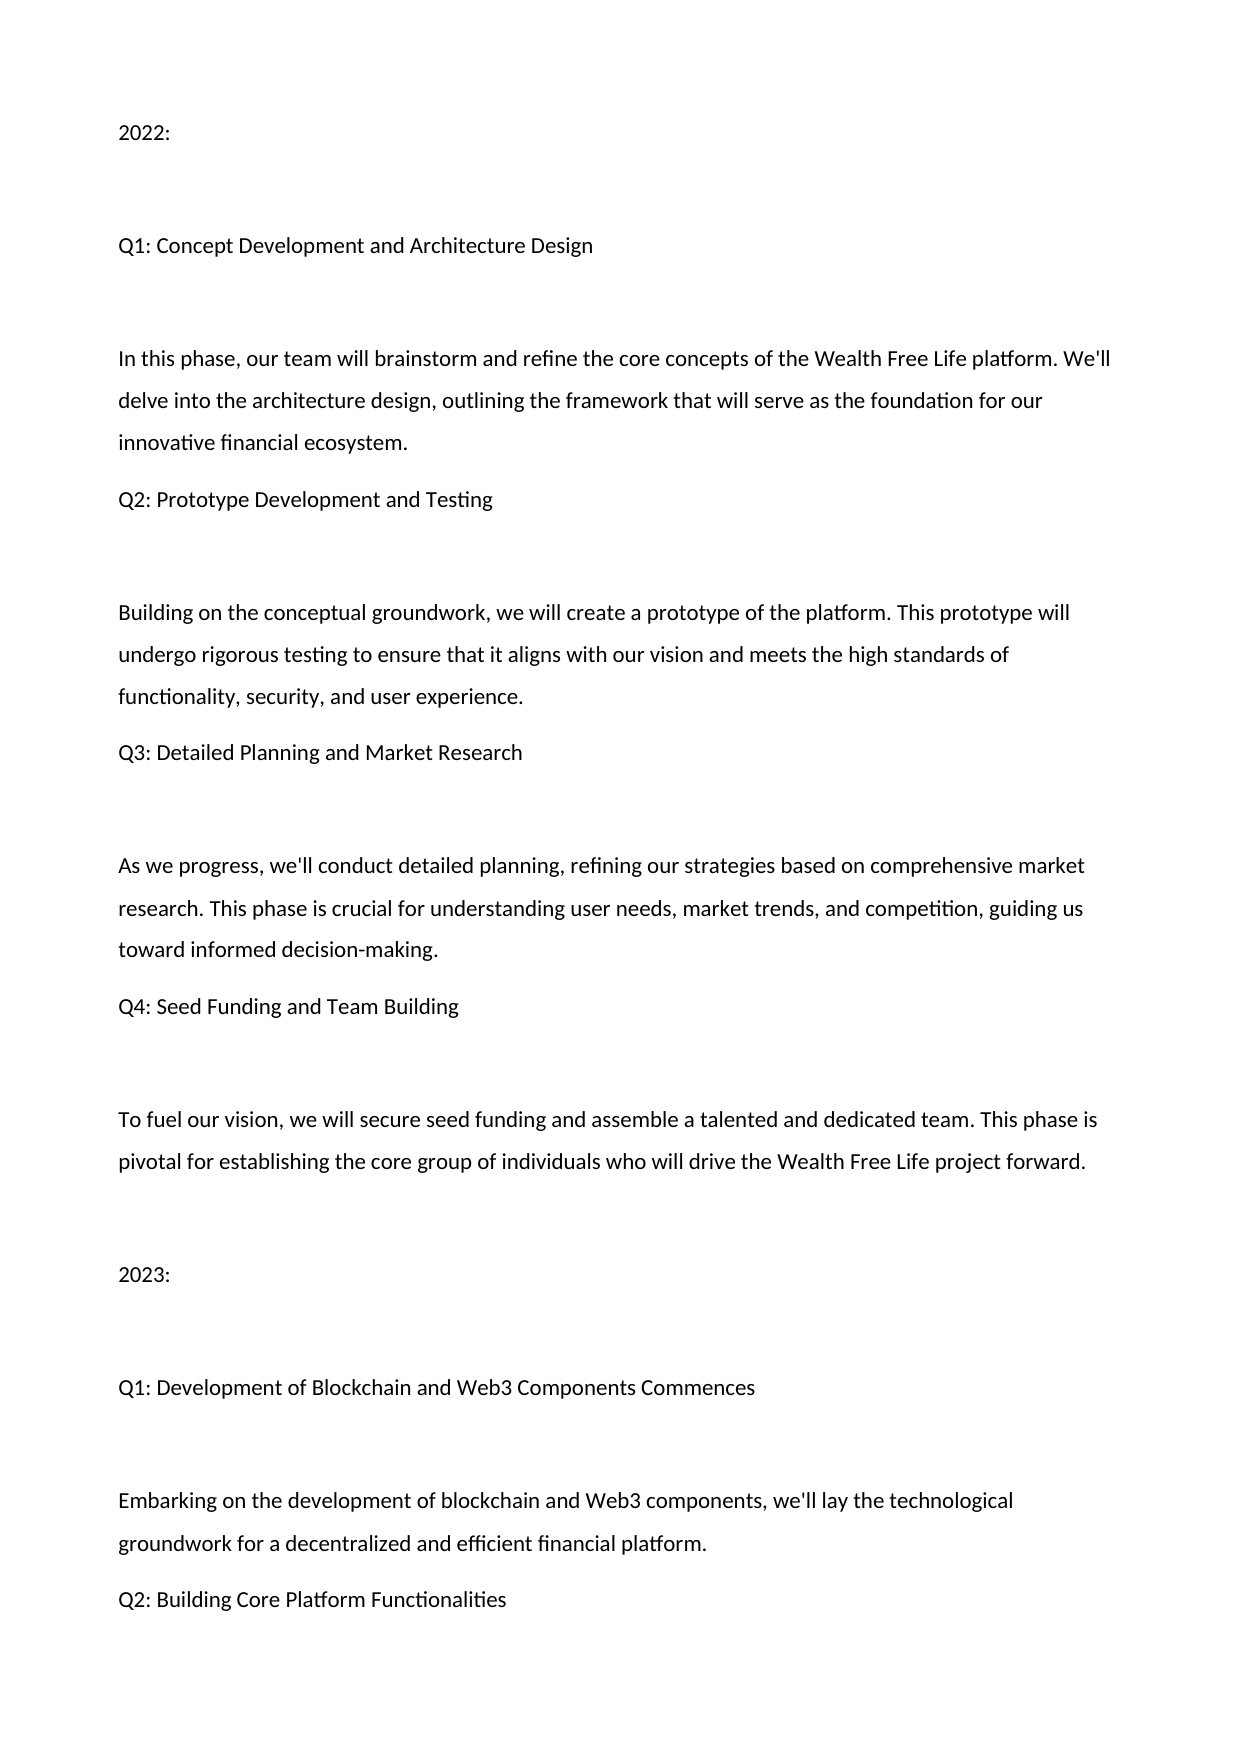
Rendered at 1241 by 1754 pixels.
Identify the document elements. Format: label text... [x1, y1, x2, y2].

text Embarking on the development of blockchain and Web3 components, we'll lay the technological groundwork for a decentralized and efficient financial platform. [118, 1487, 1122, 1557]
text Q1: Concept Development and Architecture Design [118, 231, 1122, 259]
text To fuel our vision, we will secure seed funding and assemble a talented and dedicated team. This phase is pivotal for establishing the core group of individuals who will drive the Wealth Free Life project forward. [118, 1105, 1122, 1175]
text 2022: [118, 118, 1122, 146]
text Q2: Building Core Platform Functionalities [118, 1585, 1122, 1613]
text Q1: Development of Blockchain and Web3 Components Commences [118, 1373, 1122, 1402]
text Building on the conceptual groundwork, we will create a prototype of the platform. This prototype will undergo rigorous testing to ensure that it aligns with our vision and meets the high standards of functionality, security, and user experience. [118, 598, 1122, 710]
text As we progress, we'll conduct detailed planning, refining our strategies based on comprehensive market research. This phase is crucial for understanding user needs, market trends, and competition, guiding us toward informed decision-making. [118, 852, 1122, 964]
text Q2: Prototype Development and Testing [118, 485, 1122, 513]
text 2023: [118, 1260, 1122, 1288]
text Q4: Seed Funding and Team Building [118, 992, 1122, 1020]
text Q3: Detailed Planning and Market Research [118, 738, 1122, 767]
text In this phase, our team will brainstorm and refine the core concepts of the Wealth Free Life platform. We'll delve into the architecture design, outlining the framework that will serve as the foundation for our innovative financial ecosystem. [118, 344, 1122, 456]
